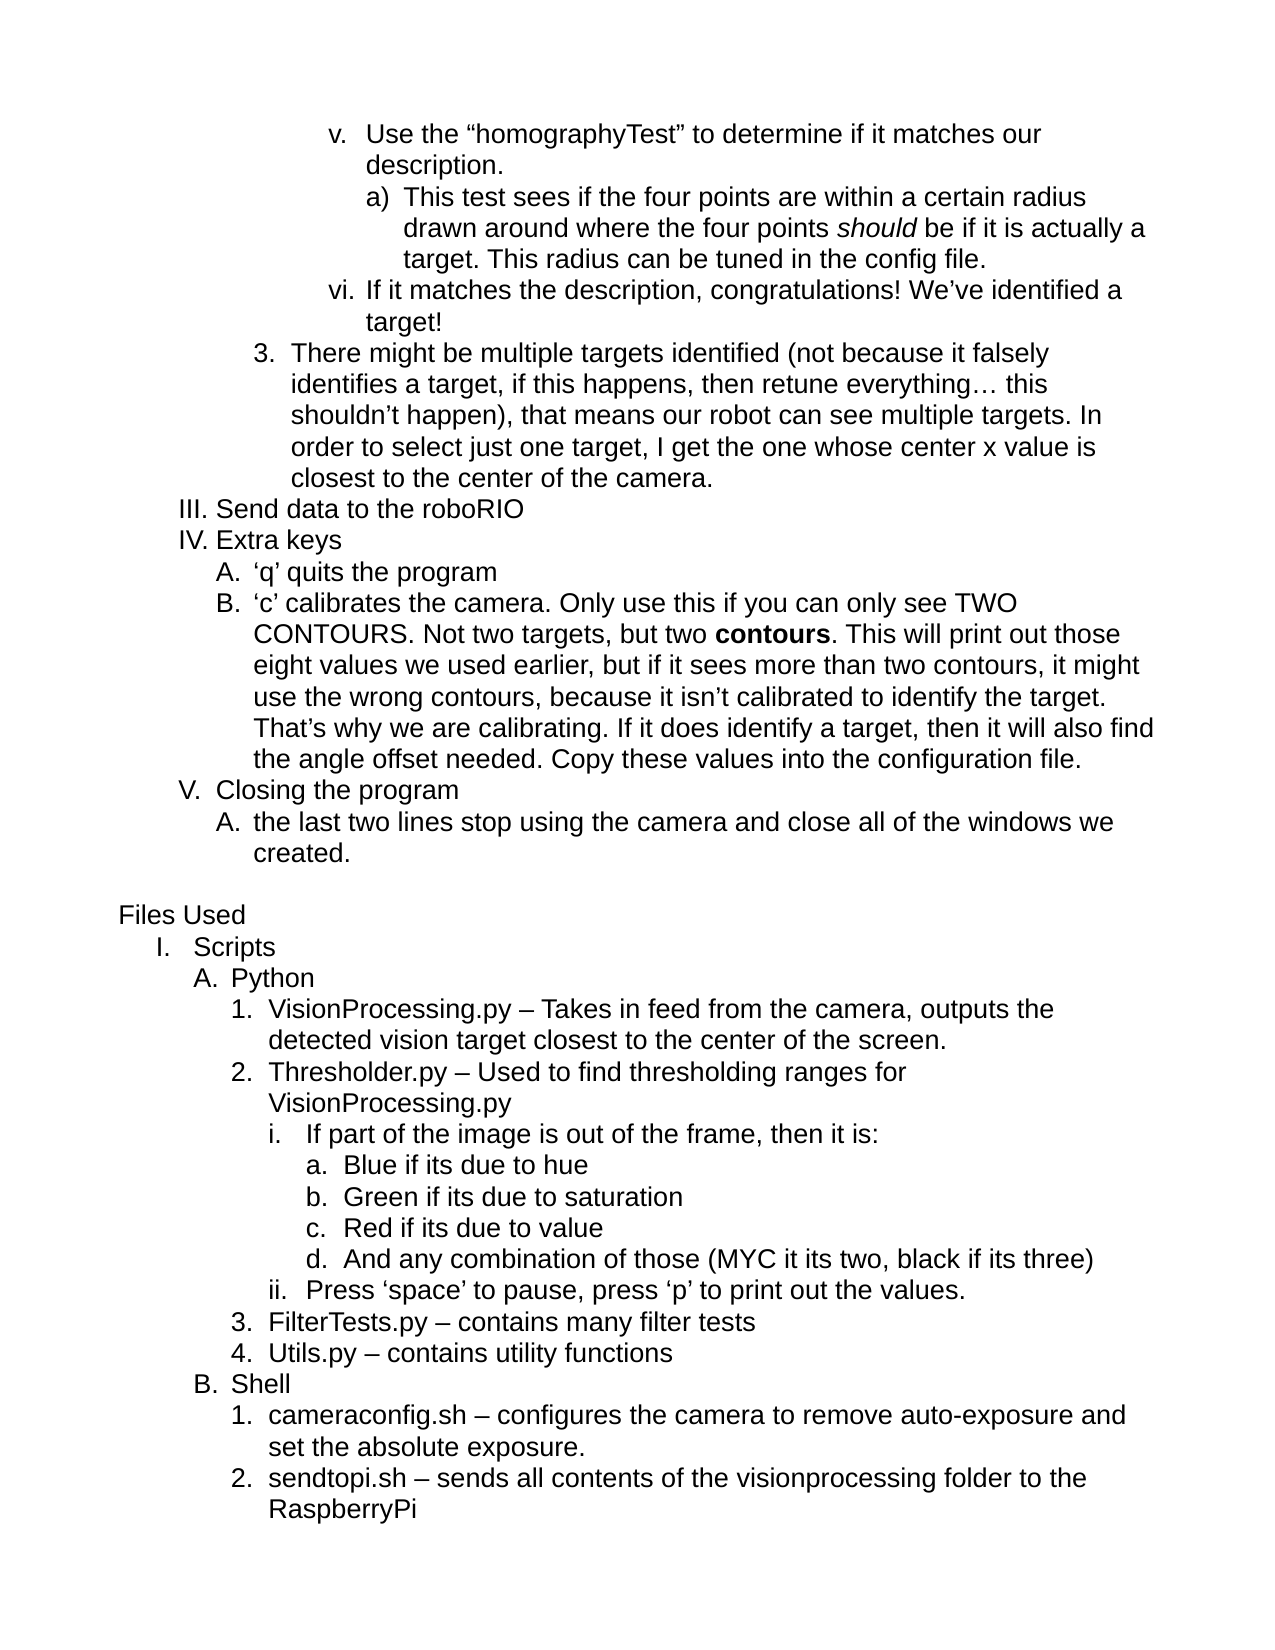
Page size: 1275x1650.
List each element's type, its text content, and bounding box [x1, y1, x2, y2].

list If part of the image is out of the frame, then it is: [268, 1118, 1157, 1149]
list the last two lines stop using the camera and close all of the windows we created. [216, 806, 1157, 868]
list Blue if its due to hue [306, 1149, 1157, 1181]
list cameraconfig.sh – configures the camera to remove auto-exposure and set the absolute exposure. [231, 1399, 1157, 1462]
list Scripts [156, 931, 1157, 962]
list There might be multiple targets identified (not because it falsely identifies a target, if this happens, then retune everything… this shouldn’t happen), that means our robot can see multiple targets. In order to select just one target, I get the one whose center x value is closest to the center of the camera. [253, 337, 1157, 493]
list Green if its due to saturation [306, 1181, 1157, 1212]
list Closing the program [178, 774, 1157, 806]
list This test sees if the four points are within a certain radius drawn around where the four points should be if it is actually a target. This radius can be tuned in the config file. [366, 181, 1157, 274]
list VisionProcessing.py – Takes in feed from the camera, outputs the detected vision target closest to the center of the screen. [231, 993, 1157, 1056]
list Send data to the roboRIO [178, 493, 1157, 524]
list Press ‘space’ to pause, press ‘p’ to print out the values. [268, 1274, 1157, 1306]
list sendtopi.sh – sends all contents of the visionprocessing folder to the RaspberryPi [231, 1462, 1157, 1524]
text Files Used [118, 899, 1157, 931]
list Extra keys [178, 524, 1157, 556]
list FilterTests.py – contains many filter tests [231, 1306, 1157, 1337]
list Utils.py – contains utility functions [231, 1337, 1157, 1368]
list Python [193, 962, 1157, 993]
list ‘q’ quits the program [216, 556, 1157, 587]
list And any combination of those (MYC it its two, black if its three) [306, 1243, 1157, 1274]
list ‘c’ calibrates the camera. Only use this if you can only see TWO CONTOURS. Not two targets, but two contours. This will print out those eight values we used earlier, but if it sees more than two contours, it might use the wrong contours, because it isn’t calibrated to identify the target. That’s why we are calibrating. If it does identify a target, then it will also find the angle offset needed. Copy these values into the configuration file. [216, 587, 1157, 774]
list Use the “homographyTest” to determine if it matches our description. [328, 118, 1157, 181]
list If it matches the description, congratulations! We’ve identified a target! [328, 274, 1157, 337]
list Red if its due to value [306, 1212, 1157, 1243]
list Shell [193, 1368, 1157, 1399]
list Thresholder.py – Used to find thresholding ranges for VisionProcessing.py [231, 1056, 1157, 1118]
